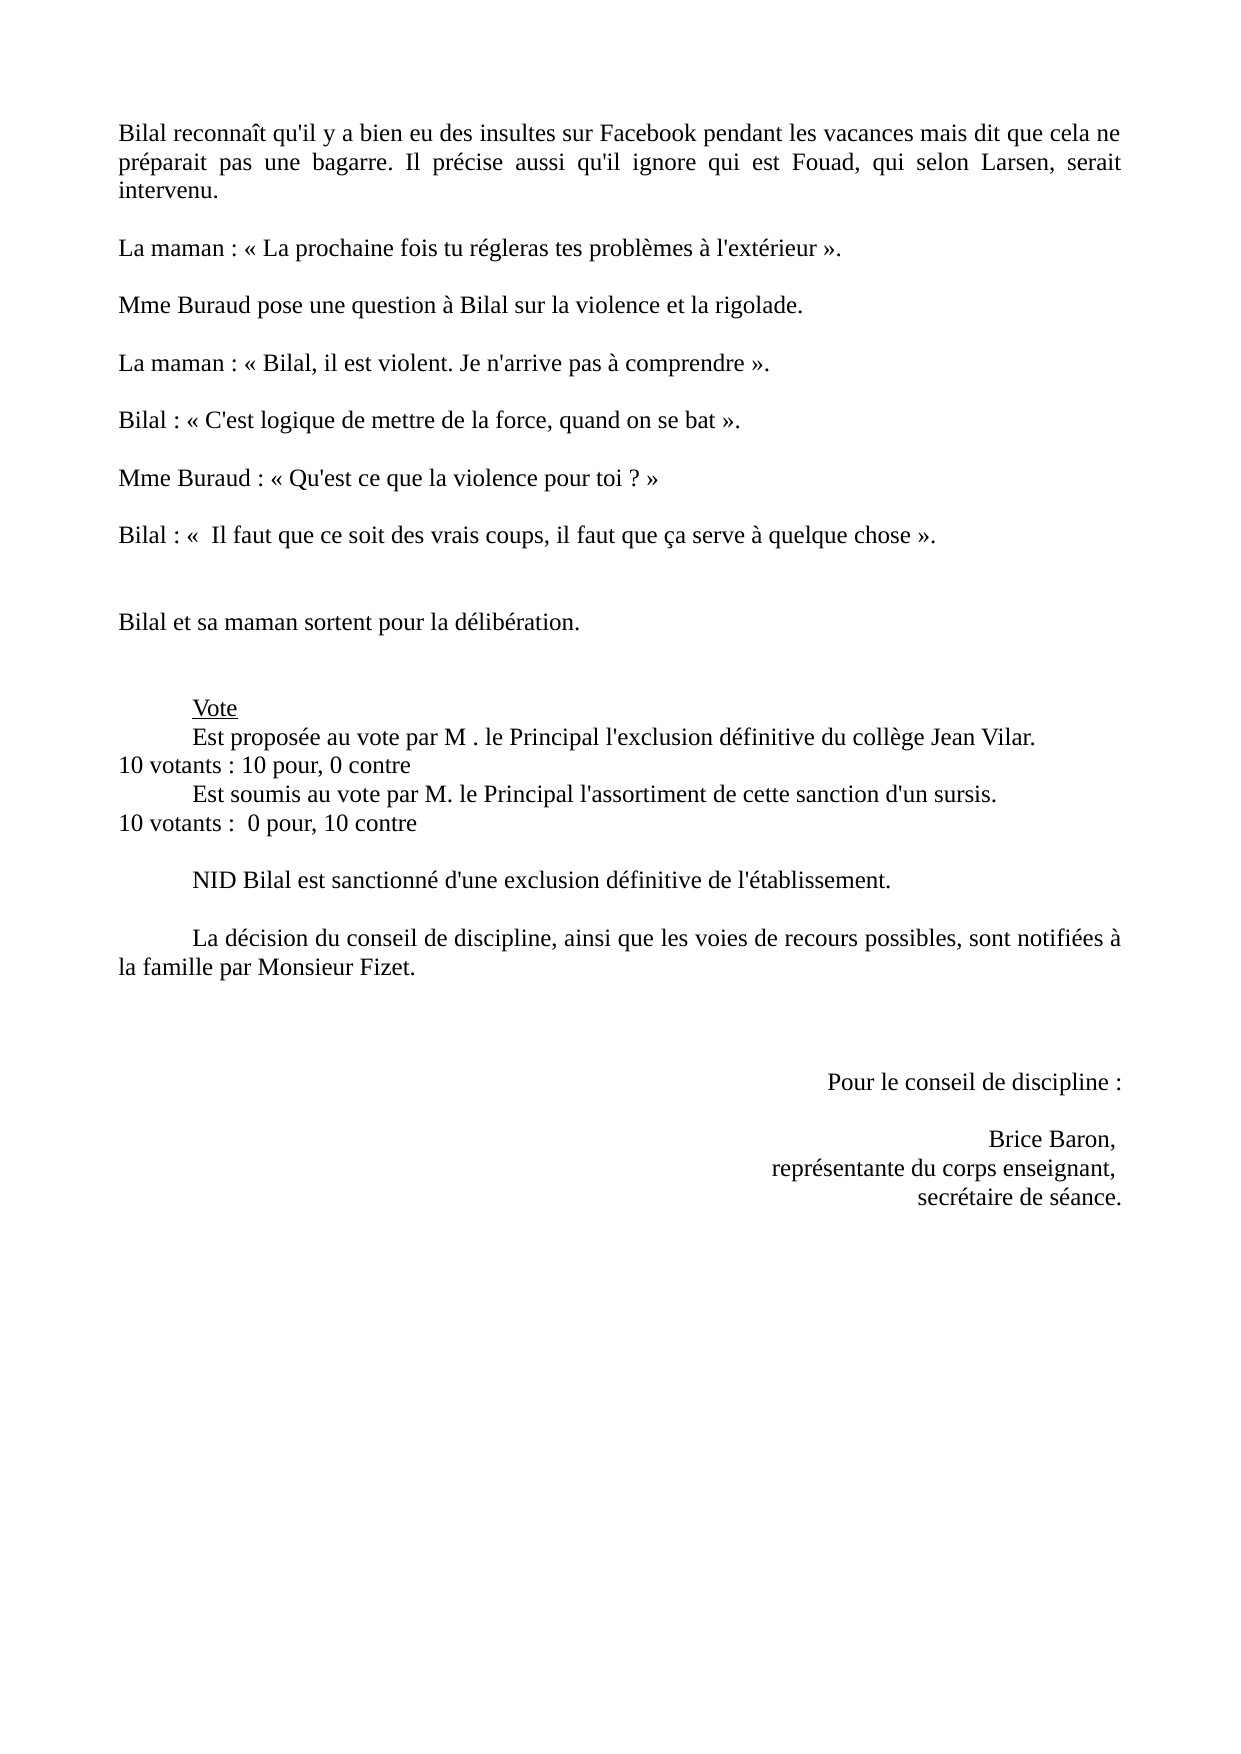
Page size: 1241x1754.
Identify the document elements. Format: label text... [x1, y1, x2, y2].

text Est proposée au vote par M . le Principal l'exclusion définitive du collège Jean Vilar. [118, 722, 1122, 751]
text Mme Buraud pose une question à Bilal sur la violence et la rigolade. [118, 291, 1122, 319]
text La maman : « La prochaine fois tu régleras tes problèmes à l'extérieur ». [118, 233, 1122, 262]
text Bilal : « C'est logique de mettre de la force, quand on se bat ». [118, 406, 1122, 434]
text 10 votants : 10 pour, 0 contre [118, 751, 1122, 779]
text Pour le conseil de discipline : [118, 1067, 1122, 1096]
text La décision du conseil de discipline, ainsi que les voies de recours possibles, sont notifiées à la famille par Monsieur Fizet. [118, 923, 1122, 981]
text Est soumis au vote par M. le Principal l'assortiment de cette sanction d'un sursis. [118, 779, 1122, 808]
text NID Bilal est sanctionné d'une exclusion définitive de l'établissement. [118, 866, 1122, 894]
text Mme Buraud : « Qu'est ce que la violence pour toi ? » [118, 463, 1122, 492]
text Vote [118, 693, 1122, 722]
text représentante du corps enseignant, [118, 1153, 1122, 1182]
text La maman : « Bilal, il est violent. Je n'arrive pas à comprendre ». [118, 348, 1122, 377]
text 10 votants : 0 pour, 10 contre [118, 808, 1122, 837]
text Bilal reconnaît qu'il y a bien eu des insultes sur Facebook pendant les vacances mais dit que cela ne préparait pas une bagarre. Il précise aussi qu'il ignore qui est Fouad, qui selon Larsen, serait intervenu. [118, 118, 1122, 204]
text secrétaire de séance. [118, 1182, 1122, 1211]
text Bilal et sa maman sortent pour la délibération. [118, 607, 1122, 636]
text Brice Baron, [118, 1124, 1122, 1153]
text Bilal : « Il faut que ce soit des vrais coups, il faut que ça serve à quelque chose ». [118, 521, 1122, 549]
